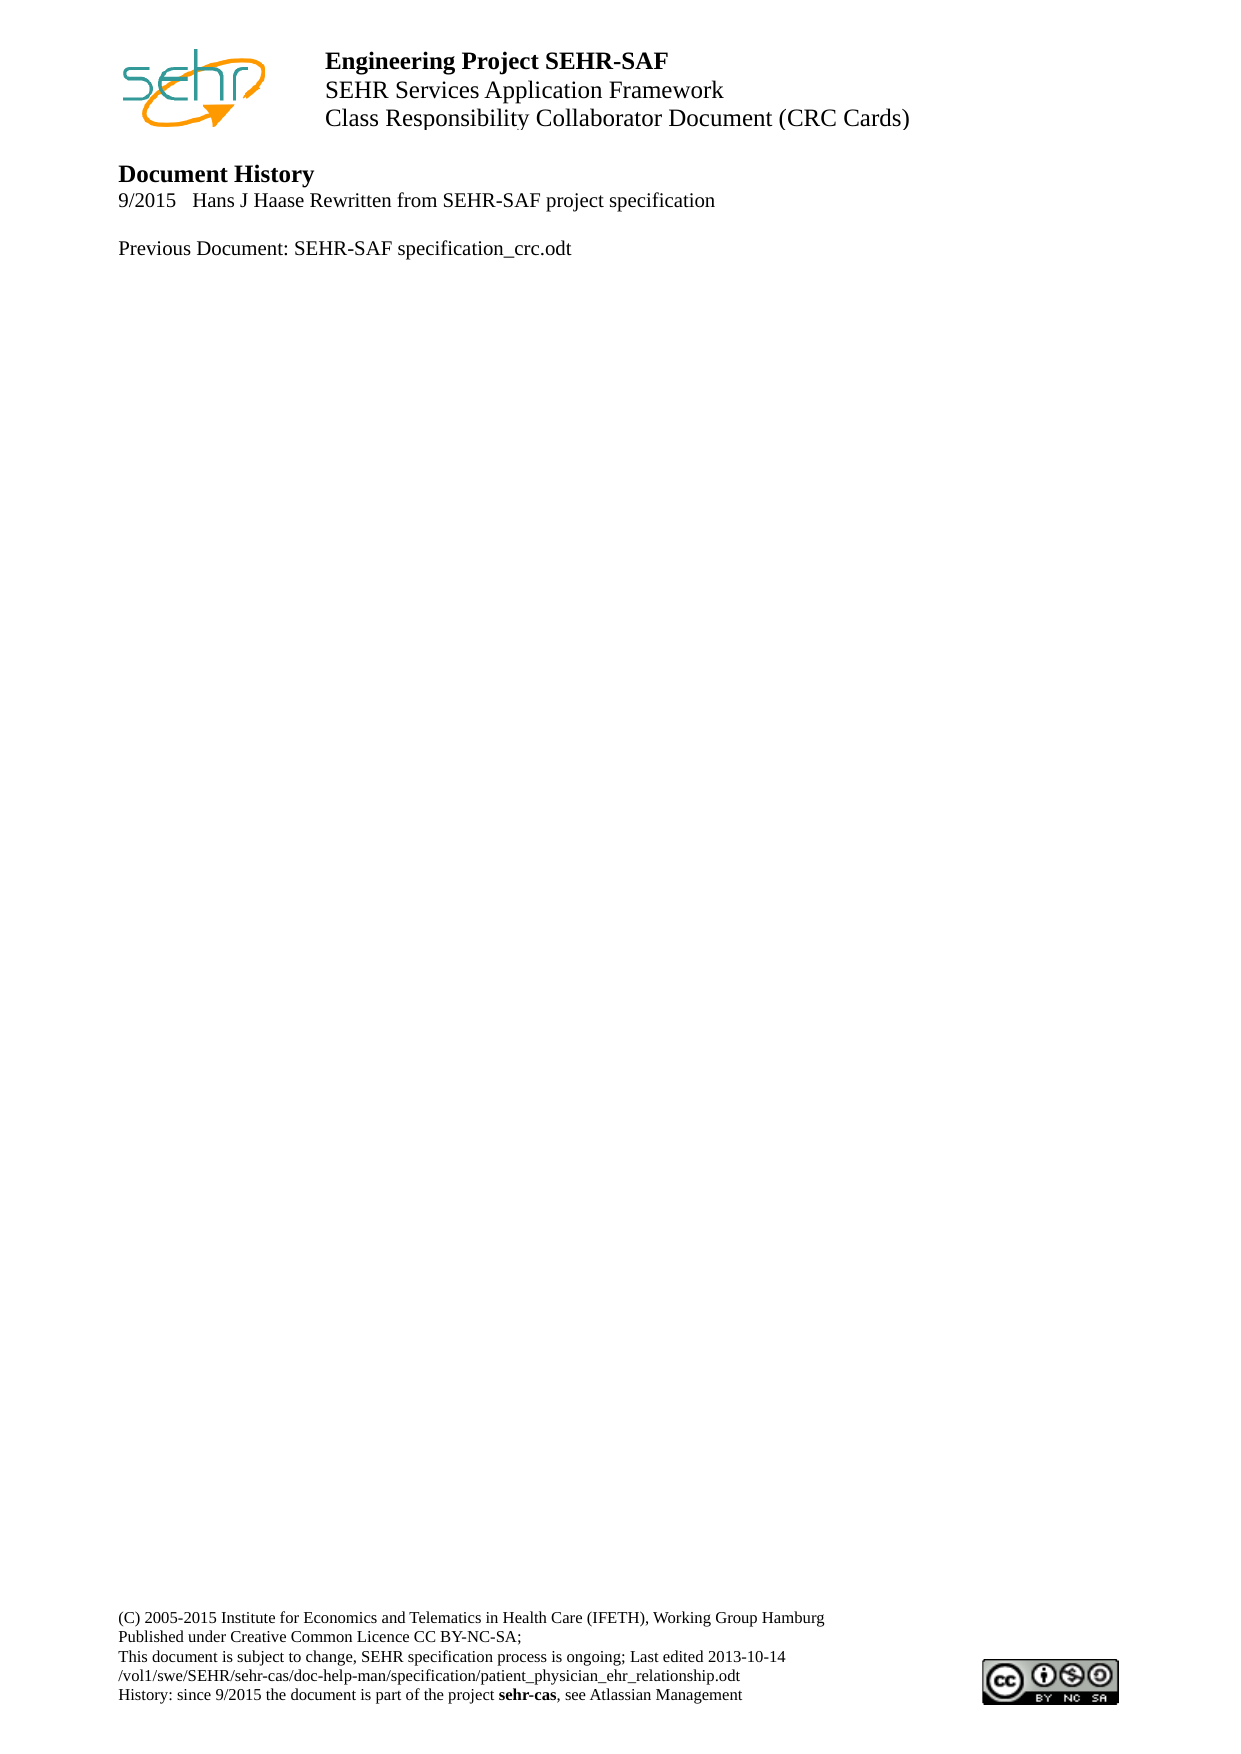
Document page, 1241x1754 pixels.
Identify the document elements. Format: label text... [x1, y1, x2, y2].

text Document History [118, 159, 1122, 188]
text Previous Document: SEHR-SAF specification_crc.odt [118, 236, 1122, 260]
picture [119, 49, 265, 127]
text 9/2015 Hans J Haase Rewritten from SEHR-SAF project specification [118, 188, 1122, 212]
picture [982, 1659, 1119, 1705]
